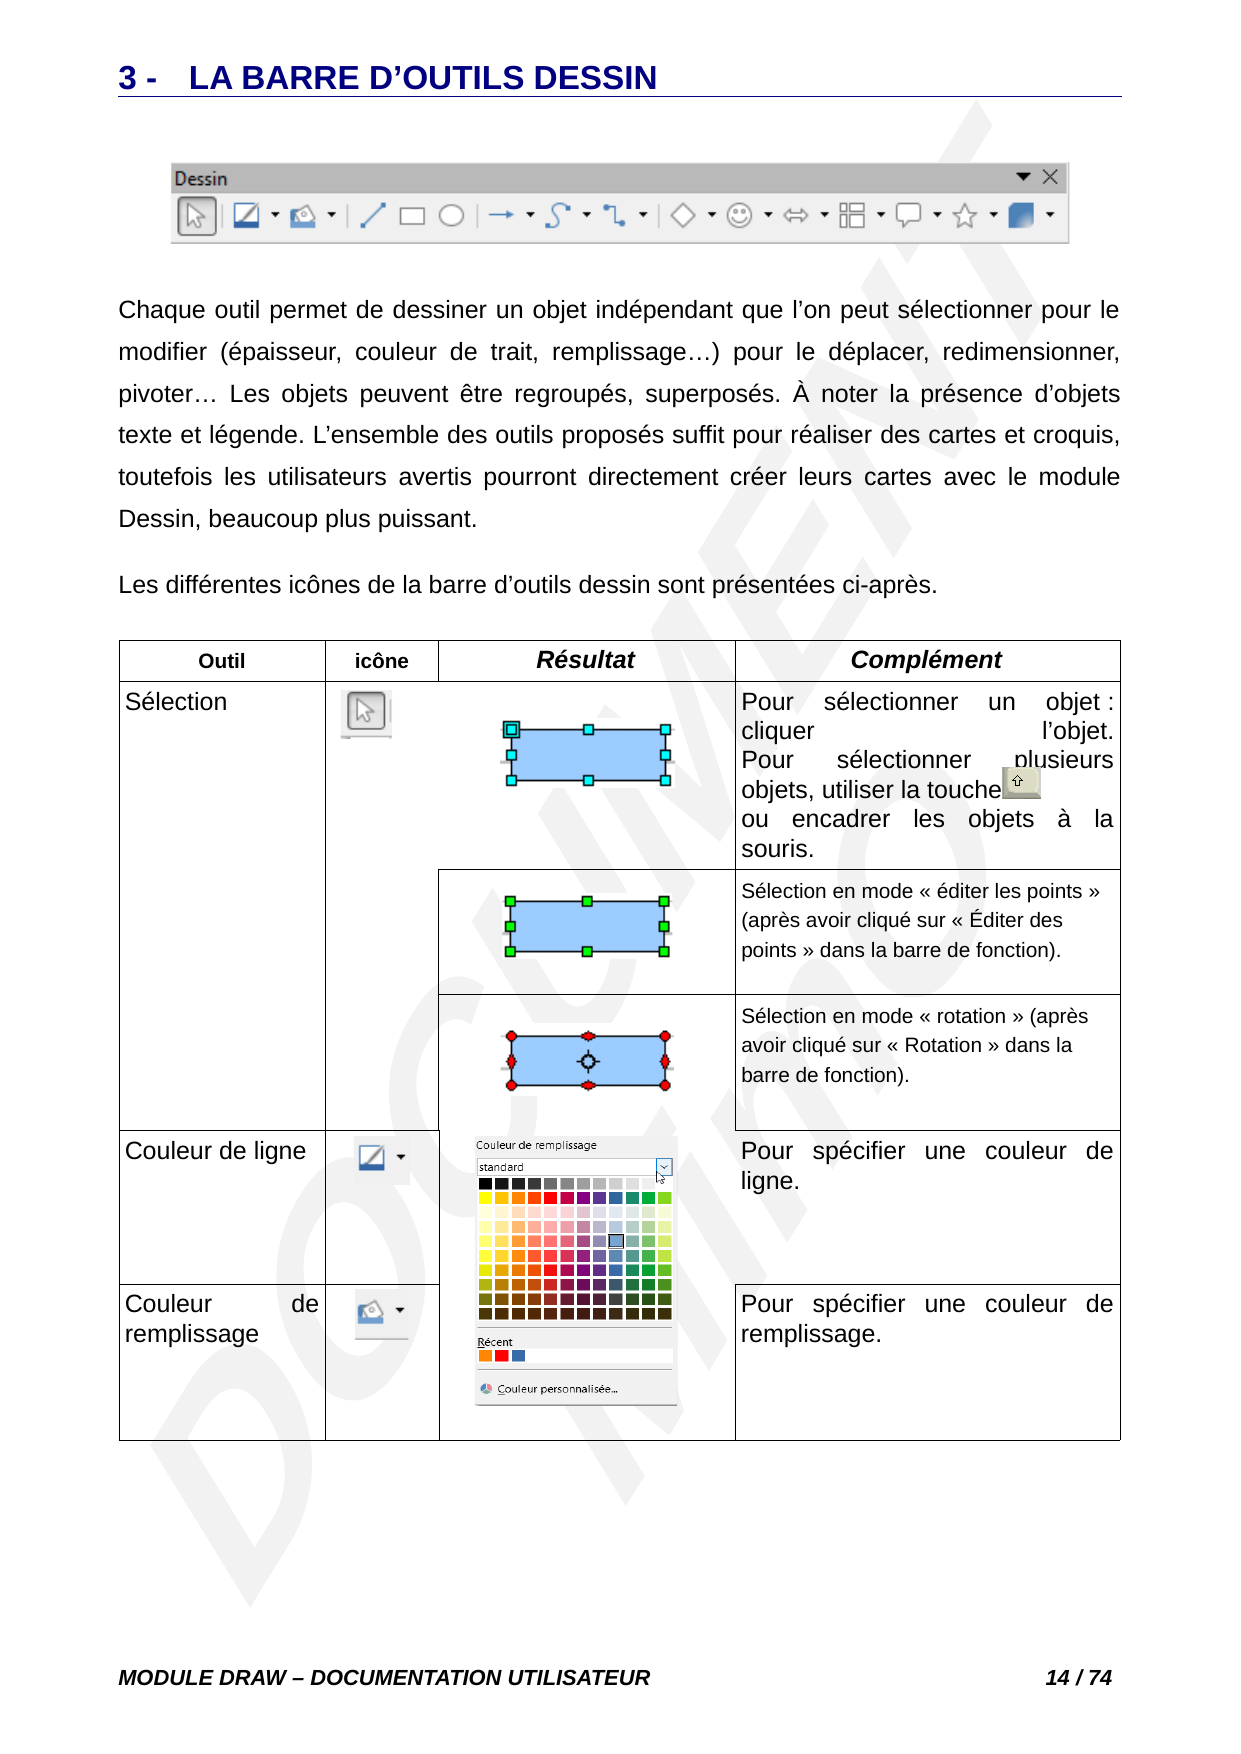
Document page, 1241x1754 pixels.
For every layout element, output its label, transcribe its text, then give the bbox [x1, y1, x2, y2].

table_cell Pour spécifier une couleur de remplissage. [736, 1285, 1120, 1439]
table_header Résultat [439, 641, 735, 681]
text Les différentes icônes de la barre d’outils dessin sont présentées ci-après. [118, 571, 1122, 598]
picture [355, 1289, 409, 1340]
picture [353, 1136, 410, 1185]
table_cell Sélection en mode « éditer les points » (après avoir cliqué sur « Éditer des points » dans la barre de fonction). [736, 870, 1120, 994]
table_cell [326, 1285, 439, 1439]
table_cell Couleur de remplissage [120, 1285, 325, 1439]
table_cell [439, 870, 735, 994]
picture [500, 1023, 674, 1096]
table_header [326, 1131, 439, 1283]
table_header Complément [736, 641, 1120, 681]
table_header icône [326, 641, 438, 681]
table_header [439, 682, 735, 869]
table_cell Sélection en mode « rotation » (après avoir cliqué sur « Rotation » dans la barre de fonction). [736, 995, 1120, 1130]
table_header Outil [120, 641, 325, 681]
table_cell [439, 995, 735, 1130]
picture [1002, 767, 1041, 799]
table_cell Sélection [120, 682, 325, 1130]
text Chaque outil permet de dessiner un objet indépendant que l’on peut sélectionner pour le modifier (épaisseur, couleur de trait, remplissage…) pour le déplacer, redimensionner, pivoter… Les objets peuvent être regroupés, superposés. À noter la présence d’objets texte et légende. L’ensemble des outils proposés suffit pour réaliser des cartes et croquis, toutefois les utilisateurs avertis pourront directement créer leurs cartes avec le module Dessin, beaucoup plus puissant. [118, 296, 1122, 533]
subtitle La barre d’outils dessin [118, 59, 1122, 96]
table_cell [326, 682, 438, 1130]
table_cell [440, 1130, 735, 1439]
picture [474, 1136, 678, 1406]
picture [500, 718, 676, 788]
picture [340, 690, 393, 739]
picture [170, 162, 1070, 244]
table_header Pour sélectionner un objet : cliquer l’objet. Pour sélectionner plusieurs objets, utiliser la touche ou encadrer les objets à la souris. [736, 682, 1120, 869]
picture [502, 893, 673, 959]
table_header Couleur de ligne [120, 1131, 325, 1283]
table_header Pour spécifier une couleur de ligne. [735, 1131, 1120, 1283]
